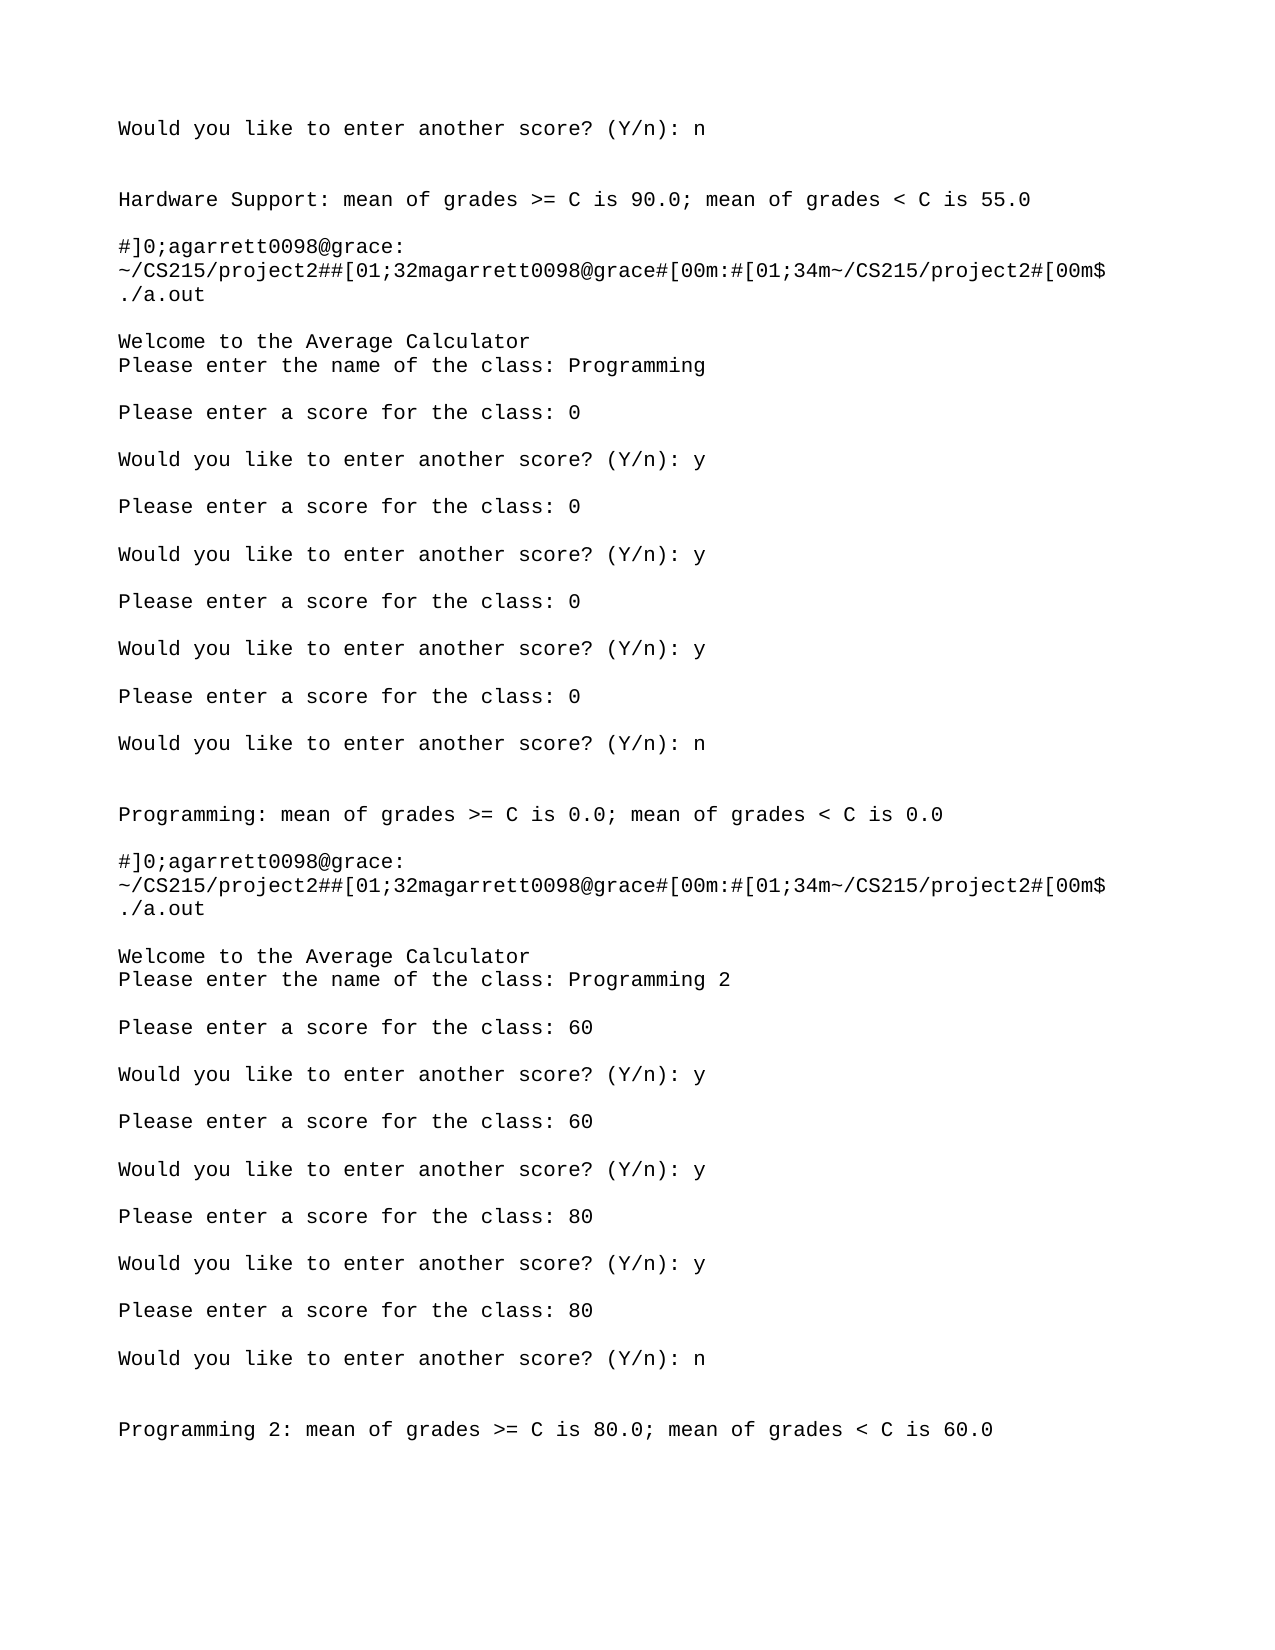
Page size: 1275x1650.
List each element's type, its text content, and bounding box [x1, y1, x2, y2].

text Would you like to enter another score? (Y/n): y [118, 1158, 1157, 1182]
text Please enter a score for the class: 0 [118, 591, 1157, 615]
text Would you like to enter another score? (Y/n): y [118, 1064, 1157, 1088]
text Would you like to enter another score? (Y/n): y [118, 544, 1157, 567]
text Please enter a score for the class: 0 [118, 686, 1157, 709]
text Welcome to the Average Calculator [118, 946, 1157, 969]
text Would you like to enter another score? (Y/n): n [118, 118, 1157, 142]
text Hardware Support: mean of grades >= C is 90.0; mean of grades < C is 55.0 [118, 189, 1157, 213]
text #]0;agarrett0098@grace: ~/CS215/project2##[01;32magarrett0098@grace#[00m:#[01;34m~/CS215/project2#[00m$ ./a.out [118, 851, 1157, 922]
text Would you like to enter another score? (Y/n): y [118, 449, 1157, 473]
text #]0;agarrett0098@grace: ~/CS215/project2##[01;32magarrett0098@grace#[00m:#[01;34m~/CS215/project2#[00m$ ./a.out [118, 236, 1157, 307]
text Please enter a score for the class: 80 [118, 1206, 1157, 1229]
text Programming 2: mean of grades >= C is 80.0; mean of grades < C is 60.0 [118, 1419, 1157, 1442]
text Would you like to enter another score? (Y/n): y [118, 1253, 1157, 1277]
text Please enter the name of the class: Programming 2 [118, 969, 1157, 993]
text Programming: mean of grades >= C is 0.0; mean of grades < C is 0.0 [118, 804, 1157, 827]
text Please enter the name of the class: Programming [118, 354, 1157, 378]
text Would you like to enter another score? (Y/n): y [118, 638, 1157, 662]
text Please enter a score for the class: 0 [118, 496, 1157, 520]
text Would you like to enter another score? (Y/n): n [118, 733, 1157, 757]
text Would you like to enter another score? (Y/n): n [118, 1348, 1157, 1371]
text Please enter a score for the class: 0 [118, 402, 1157, 426]
text Please enter a score for the class: 80 [118, 1300, 1157, 1324]
text Welcome to the Average Calculator [118, 331, 1157, 354]
text Please enter a score for the class: 60 [118, 1111, 1157, 1135]
text Please enter a score for the class: 60 [118, 1017, 1157, 1040]
